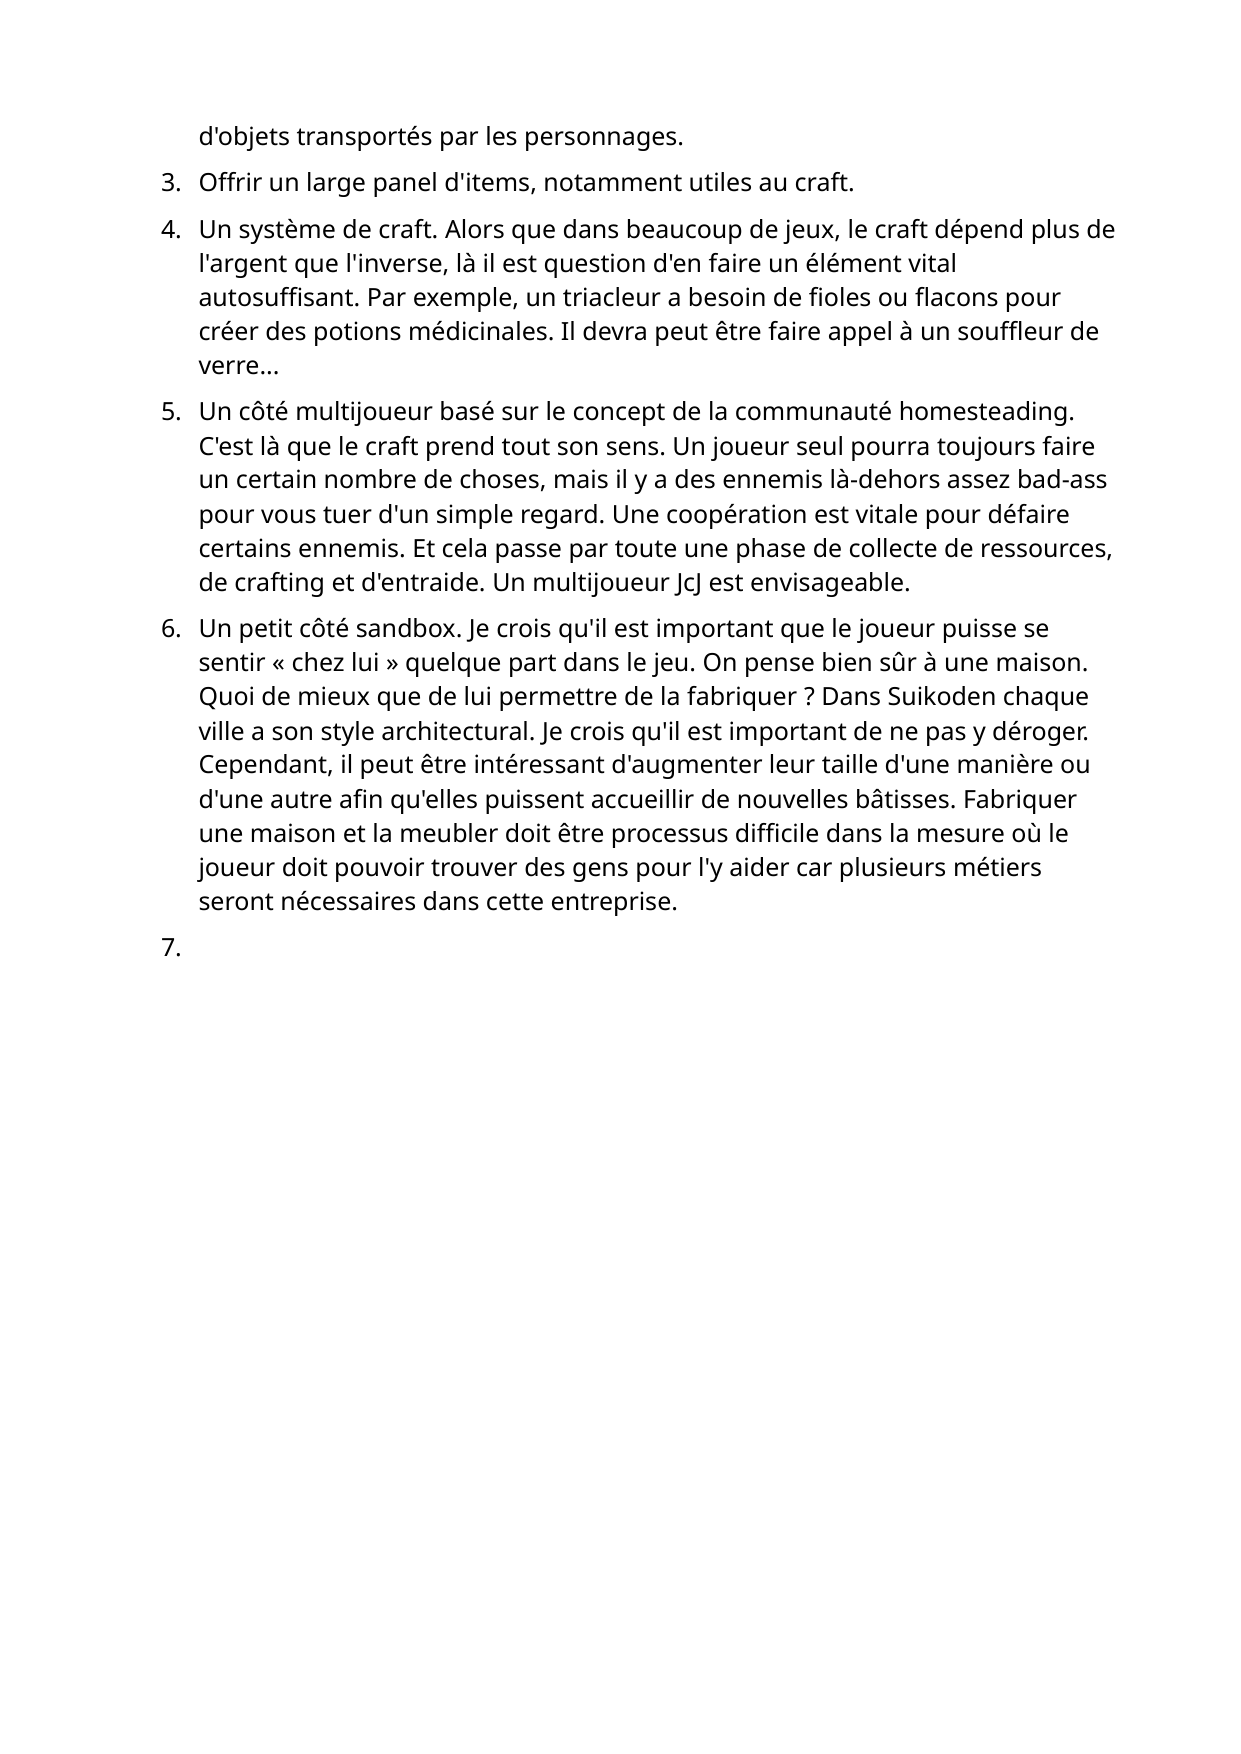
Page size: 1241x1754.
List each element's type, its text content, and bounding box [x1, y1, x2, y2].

list d'objets transportés par les personnages. [161, 118, 1122, 152]
list Un côté multijoueur basé sur le concept de la communauté homesteading. C'est là que le craft prend tout son sens. Un joueur seul pourra toujours faire un certain nombre de choses, mais il y a des ennemis là-dehors assez bad-ass pour vous tuer d'un simple regard. Une coopération est vitale pour défaire certains ennemis. Et cela passe par toute une phase de collecte de ressources, de crafting et d'entraide. Un multijoueur JcJ est envisageable. [161, 394, 1122, 598]
list Offrir un large panel d'items, notamment utiles au craft. [161, 165, 1122, 199]
list Un petit côté sandbox. Je crois qu'il est important que le joueur puisse se sentir « chez lui » quelque part dans le jeu. On pense bien sûr à une maison. Quoi de mieux que de lui permettre de la fabriquer ? Dans Suikoden chaque ville a son style architectural. Je crois qu'il est important de ne pas y déroger. Cependant, il peut être intéressant d'augmenter leur taille d'une manière ou d'une autre afin qu'elles puissent accueillir de nouvelles bâtisses. Fabriquer une maison et la meubler doit être processus difficile dans la mesure où le joueur doit pouvoir trouver des gens pour l'y aider car plusieurs métiers seront nécessaires dans cette entreprise. [161, 611, 1122, 917]
list Un système de craft. Alors que dans beaucoup de jeux, le craft dépend plus de l'argent que l'inverse, là il est question d'en faire un élément vital autosuffisant. Par exemple, un triacleur a besoin de fioles ou flacons pour créer des potions médicinales. Il devra peut être faire appel à un souffleur de verre... [161, 211, 1122, 382]
